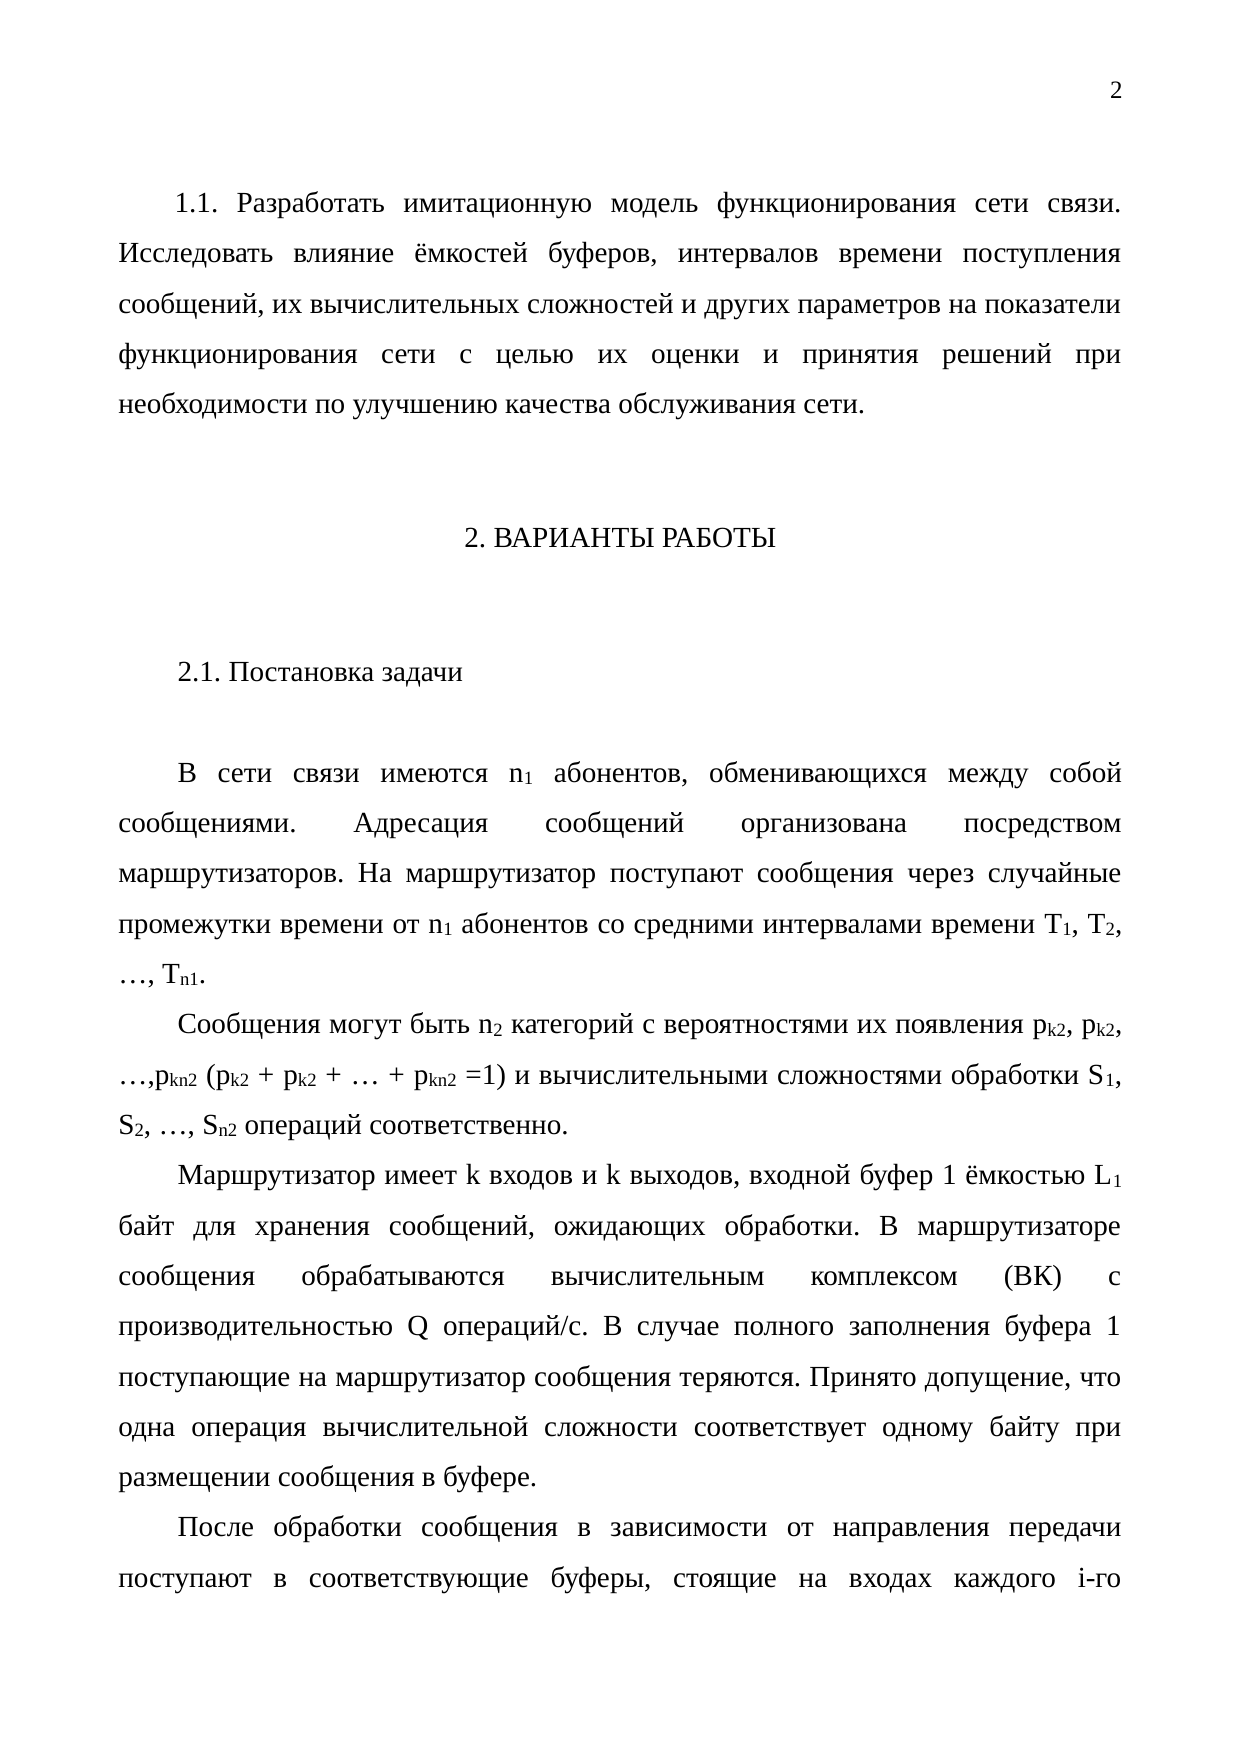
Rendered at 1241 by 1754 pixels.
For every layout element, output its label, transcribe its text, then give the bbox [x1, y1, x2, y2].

text Маршрутизатор имеет k входов и k выходов, входной буфер 1 ёмкостью L1 байт для хранения сообщений, ожидающих обработки. В маршрутизаторе сообщения обрабатываются вычислительным комплексом (ВК) с производительностью Q операций/с. В случае полного заполнения буфера 1 поступающие на маршрутизатор сообщения теряются. Принято допущение, что одна операция вычислительной сложности соответствует одному байту при размещении сообщения в буфере. [118, 1157, 1122, 1493]
text После обработки сообщения в зависимости от направления передачи поступают в соответствующие буферы, стоящие на входах каждого i-го [118, 1509, 1122, 1593]
text 2.1. Постановка задачи [118, 654, 1122, 688]
text 2. ВАРИАНТЫ РАБОТЫ [118, 520, 1122, 554]
text В сети связи имеются n1 абонентов, обменивающихся между собой сообщениями. Адресация сообщений организована посредством маршрутизаторов. На маршрутизатор поступают сообщения через случайные промежутки времени от n1 абонентов со средними интервалами времени T1, T2, …, Tn1. [118, 755, 1122, 990]
text Сообщения могут быть n2 категорий с вероятностями их появления pk2, pk2,…,pkn2 (pk2 + pk2 + … + pkn2 =1) и вычислительными сложностями обработки S1, S2, …, Sn2 операций соответственно. [118, 1006, 1122, 1141]
text 1.1. Разработать имитационную модель функционирования сети связи. Исследовать влияние ёмкостей буферов, интервалов времени поступления сообщений, их вычислительных сложностей и других параметров на показатели функционирования сети с целью их оценки и принятия решений при необходимости по улучшению качества обслуживания сети. [118, 185, 1122, 420]
